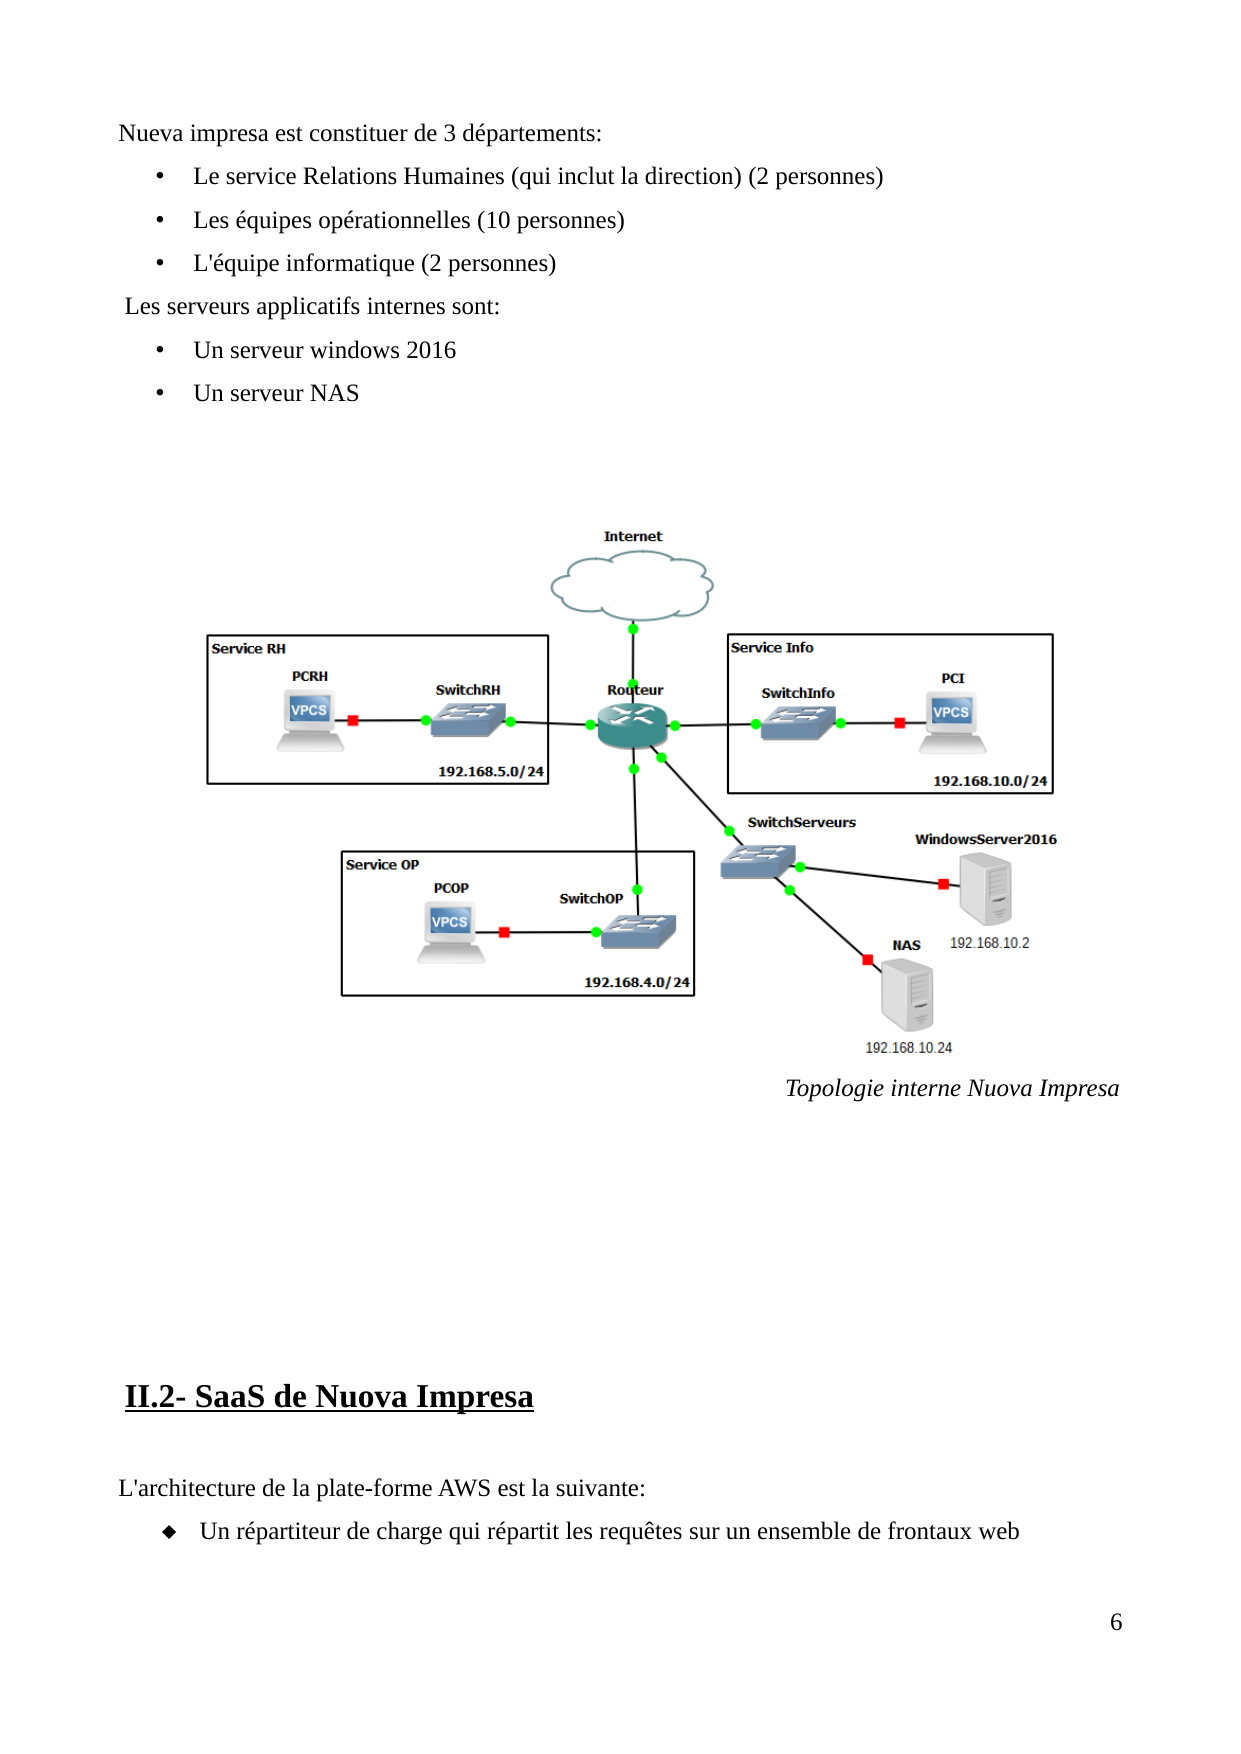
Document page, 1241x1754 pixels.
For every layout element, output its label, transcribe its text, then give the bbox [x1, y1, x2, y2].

text Nueva impresa est constituer de 3 départements: [118, 118, 1122, 147]
text Topologie interne Nuova Impresa [118, 508, 1122, 1102]
list Les équipes opérationnelles (10 personnes) [156, 205, 1122, 233]
list Le service Relations Humaines (qui inclut la direction) (2 personnes) [156, 161, 1122, 190]
list Un répartiteur de charge qui répartit les requêtes sur un ensemble de frontaux web [162, 1516, 1122, 1545]
text II.2- SaaS de Nuova Impresa [118, 1377, 1122, 1415]
text Les serveurs applicatifs internes sont: [118, 291, 1122, 320]
list Un serveur windows 2016 [156, 335, 1122, 363]
text L'architecture de la plate-forme AWS est la suivante: [118, 1473, 1122, 1502]
list L'équipe informatique (2 personnes) [156, 248, 1122, 277]
picture [126, 520, 1130, 1074]
list Un serveur NAS [156, 378, 1122, 407]
